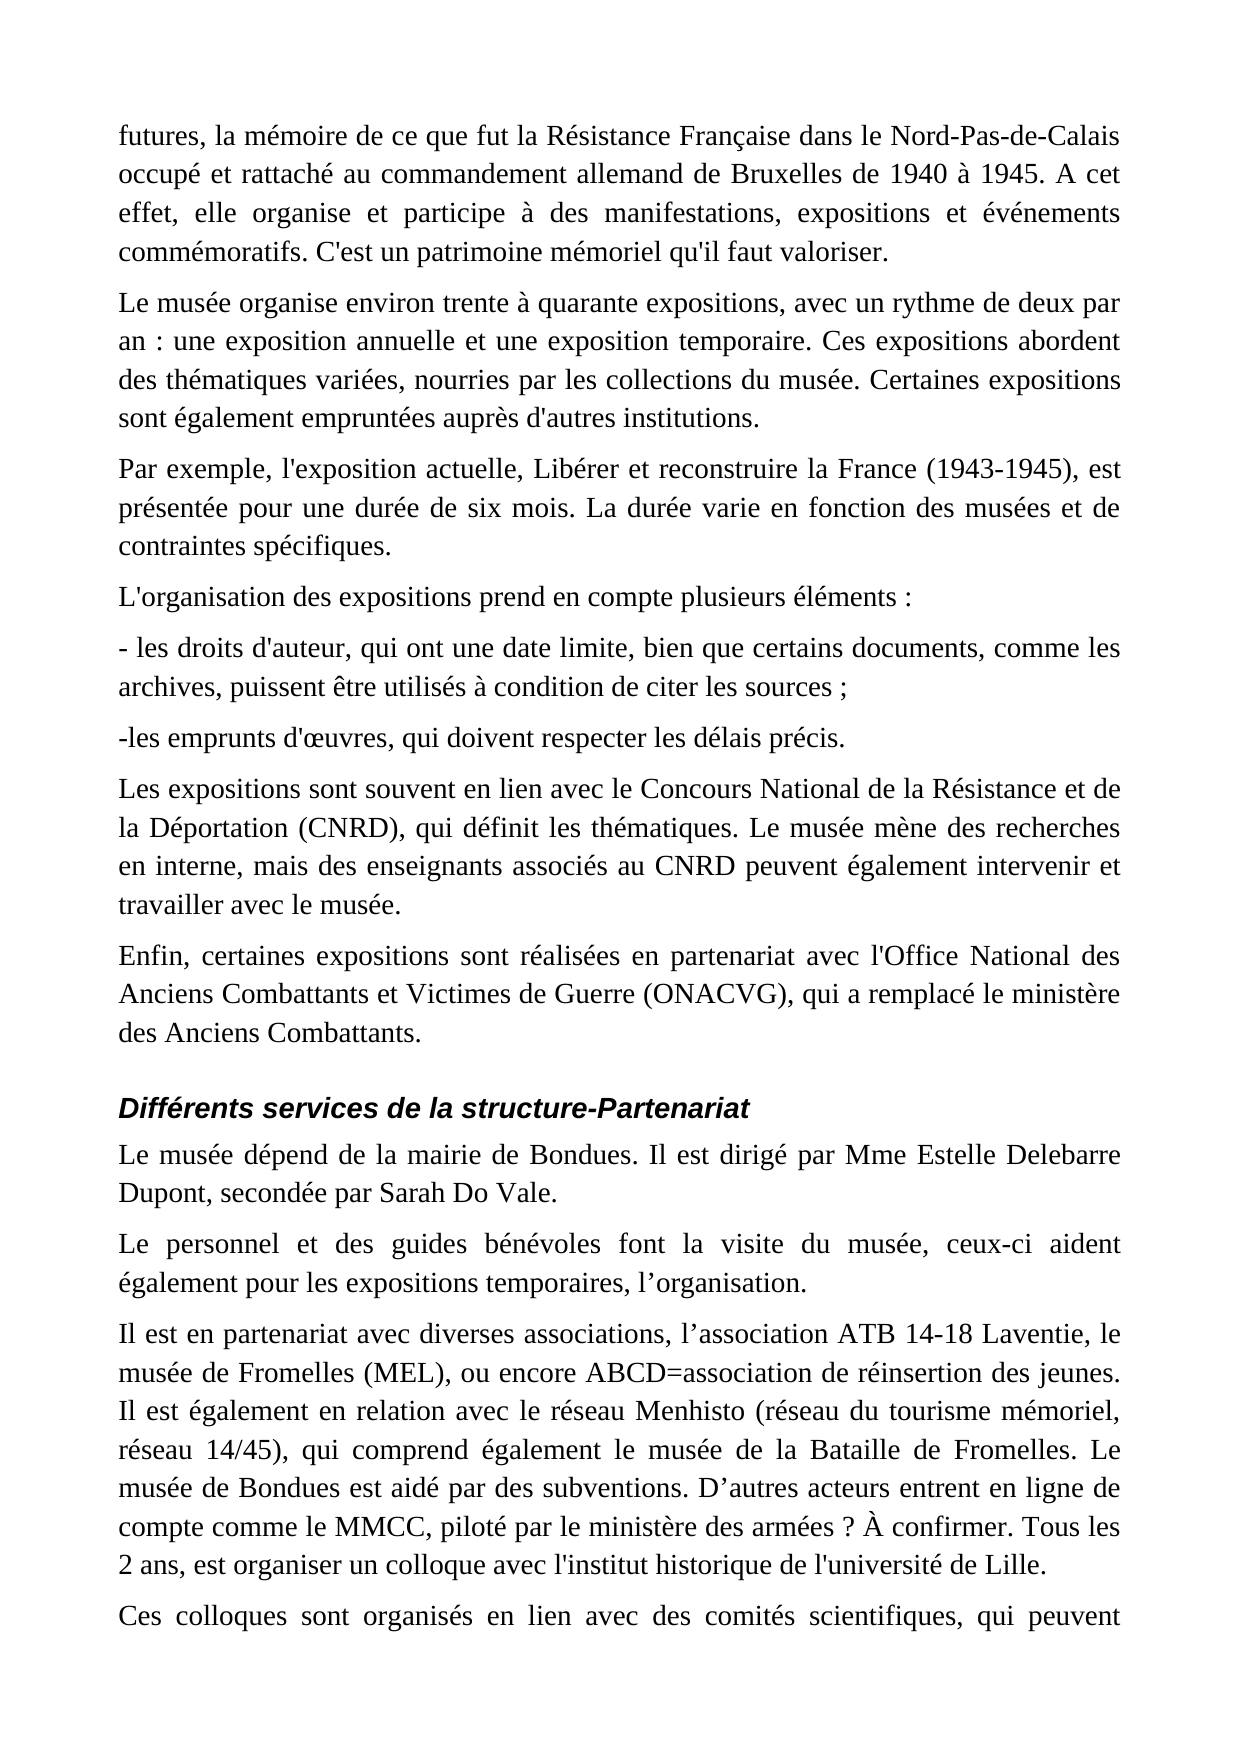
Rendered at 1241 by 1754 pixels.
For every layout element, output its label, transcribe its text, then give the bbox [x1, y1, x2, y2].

text Les expositions sont souvent en lien avec le Concours National de la Résistance et de la Déportation (CNRD), qui définit les thématiques. Le musée mène des recherches en interne, mais des enseignants associés au CNRD peuvent également intervenir et travailler avec le musée. [118, 771, 1122, 920]
text futures, la mémoire de ce que fut la Résistance Française dans le Nord-Pas-de-Calais occupé et rattaché au commandement allemand de Bruxelles de 1940 à 1945. A cet effet, elle organise et participe à des manifestations, expositions et événements commémoratifs. C'est un patrimoine mémoriel qu'il faut valoriser. [118, 118, 1122, 267]
text Il est en partenariat avec diverses associations, l’association ATB 14-18 Laventie, le musée de Fromelles (MEL), ou encore ABCD=association de réinsertion des jeunes. Il est également en relation avec le réseau Menhisto (réseau du tourisme mémoriel, réseau 14/45), qui comprend également le musée de la Bataille de Fromelles. Le musée de Bondues est aidé par des subventions. D’autres acteurs entrent en ligne de compte comme le MMCC, piloté par le ministère des armées ? À confirmer. Tous les 2 ans, est organiser un colloque avec l'institut historique de l'université de Lille. [118, 1316, 1122, 1581]
text Enfin, certaines expositions sont réalisées en partenariat avec l'Office National des Anciens Combattants et Victimes de Guerre (ONACVG), qui a remplacé le ministère des Anciens Combattants. [118, 938, 1122, 1048]
text Le musée organise environ trente à quarante expositions, avec un rythme de deux par an : une exposition annuelle et une exposition temporaire. Ces expositions abordent des thématiques variées, nourries par les collections du musée. Certaines expositions sont également empruntées auprès d'autres institutions. [118, 285, 1122, 434]
text - les droits d'auteur, qui ont une date limite, bien que certains documents, comme les archives, puissent être utilisés à condition de citer les sources ; [118, 631, 1122, 703]
text Ces colloques sont organisés en lien avec des comités scientifiques, qui peuvent [118, 1598, 1122, 1632]
subtitle Différents services de la structure-Partenariat [118, 1091, 1122, 1124]
text L'organisation des expositions prend en compte plusieurs éléments : [118, 579, 1122, 613]
text Par exemple, l'exposition actuelle, Libérer et reconstruire la France (1943-1945), est présentée pour une durée de six mois. La durée varie en fonction des musées et de contraintes spécifiques. [118, 451, 1122, 562]
text -les emprunts d'œuvres, qui doivent respecter les délais précis. [118, 720, 1122, 754]
text Le musée dépend de la mairie de Bondues. Il est dirigé par Mme Estelle Delebarre Dupont, secondée par Sarah Do Vale. [118, 1137, 1122, 1209]
text Le personnel et des guides bénévoles font la visite du musée, ceux-ci aident également pour les expositions temporaires, l’organisation. [118, 1227, 1122, 1299]
